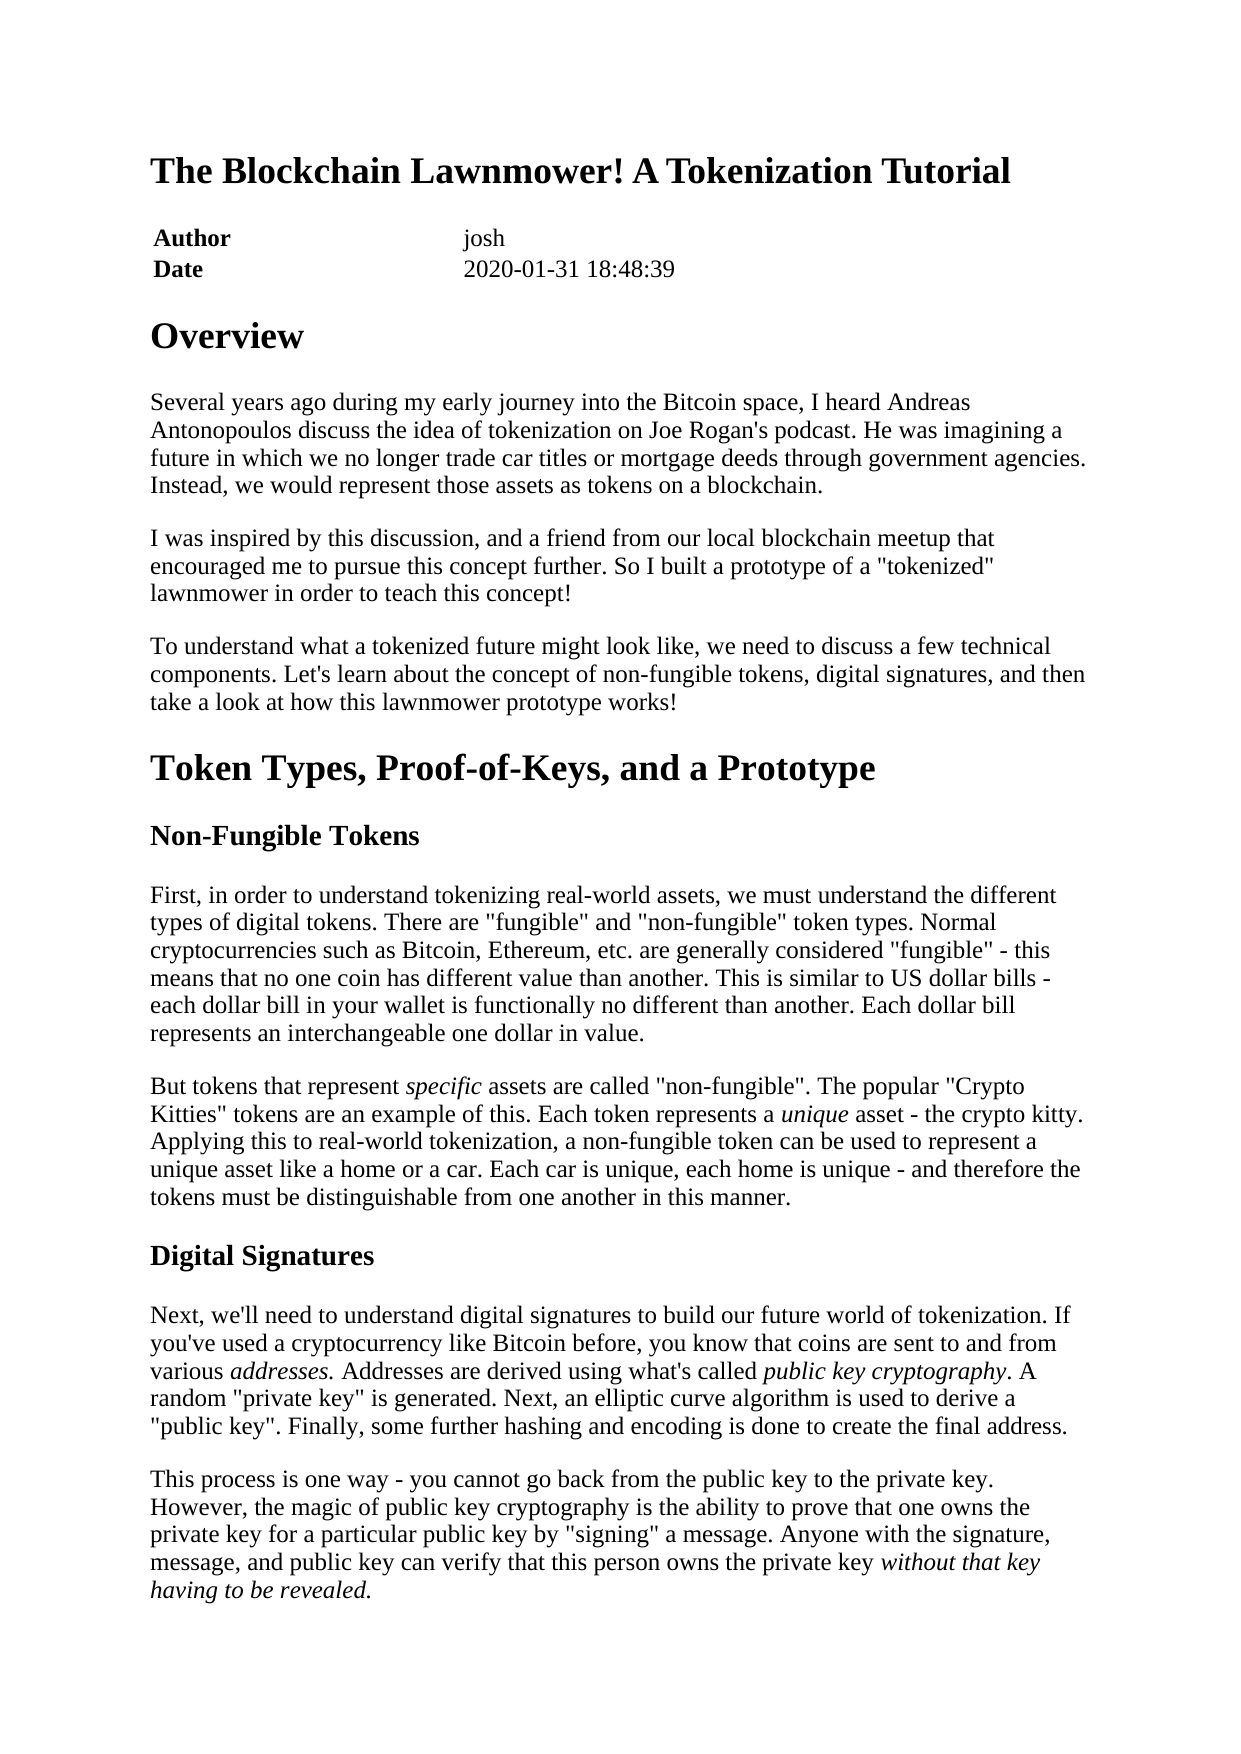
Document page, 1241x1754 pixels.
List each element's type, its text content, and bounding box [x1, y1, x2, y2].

text Next, we'll need to understand digital signatures to build our future world of tokenization. If you've used a cryptocurrency like Bitcoin before, you know that coins are sent to and from various addresses. Addresses are derived using what's called public key cryptography. A random "private key" is generated. Next, an elliptic curve algorithm is used to derive a "public key". Finally, some further hashing and encoding is done to create the final address. [150, 1301, 1090, 1440]
subtitle The Blockchain Lawnmower! A Tokenization Tutorial [150, 150, 1090, 192]
table_header josh [462, 223, 1092, 253]
table_cell 2020-01-31 18:48:39 [462, 254, 1092, 284]
subtitle Non-Fungible Tokens [150, 819, 1090, 851]
text I was inspired by this discussion, and a friend from our local blockchain meetup that encouraged me to pursue this concept further. So I built a prototype of a "tokenized" lawnmower in order to teach this concept! [150, 524, 1090, 607]
text But tokens that represent specific assets are called "non-fungible". The popular "Crypto Kitties" tokens are an example of this. Each token represents a unique asset - the crypto kitty. Applying this to real-world tokenization, a non-fungible token can be used to represent a unique asset like a home or a car. Each car is unique, each home is unique - and therefore the tokens must be distinguishable from one another in this manner. [150, 1072, 1090, 1211]
text This process is one way - you cannot go back from the public key to the private key. However, the magic of public key cryptography is the ability to prove that one owns the private key for a particular public key by "signing" a message. Anyone with the signature, message, and public key can verify that this person owns the private key without that key having to be revealed. [150, 1465, 1090, 1603]
subtitle Overview [150, 316, 1090, 357]
table_cell Date [152, 254, 462, 284]
subtitle Token Types, Proof-of-Keys, and a Prototype [150, 746, 1090, 788]
table_header Author [152, 223, 462, 253]
text To understand what a tokenized future might look like, we need to discuss a few technical components. Let's learn about the concept of non-fungible tokens, digital signatures, and then take a look at how this lawnmower prototype works! [150, 632, 1090, 715]
subtitle Digital Signatures [150, 1240, 1090, 1272]
text Several years ago during my early journey into the Bitcoin space, I heard Andreas Antonopoulos discuss the idea of tokenization on Joe Rogan's podcast. He was imagining a future in which we no longer trade car titles or mortgage deeds through government agencies. Instead, we would represent those assets as tokens on a blockchain. [150, 388, 1090, 499]
text First, in order to understand tokenizing real-world assets, we must understand the different types of digital tokens. There are "fungible" and "non-fungible" token types. Normal cryptocurrencies such as Bitcoin, Ethereum, etc. are generally considered "fungible" - this means that no one coin has different value than another. This is similar to US dollar bills - each dollar bill in your wallet is functionally no different than another. Each dollar bill represents an interchangeable one dollar in value. [150, 881, 1090, 1047]
